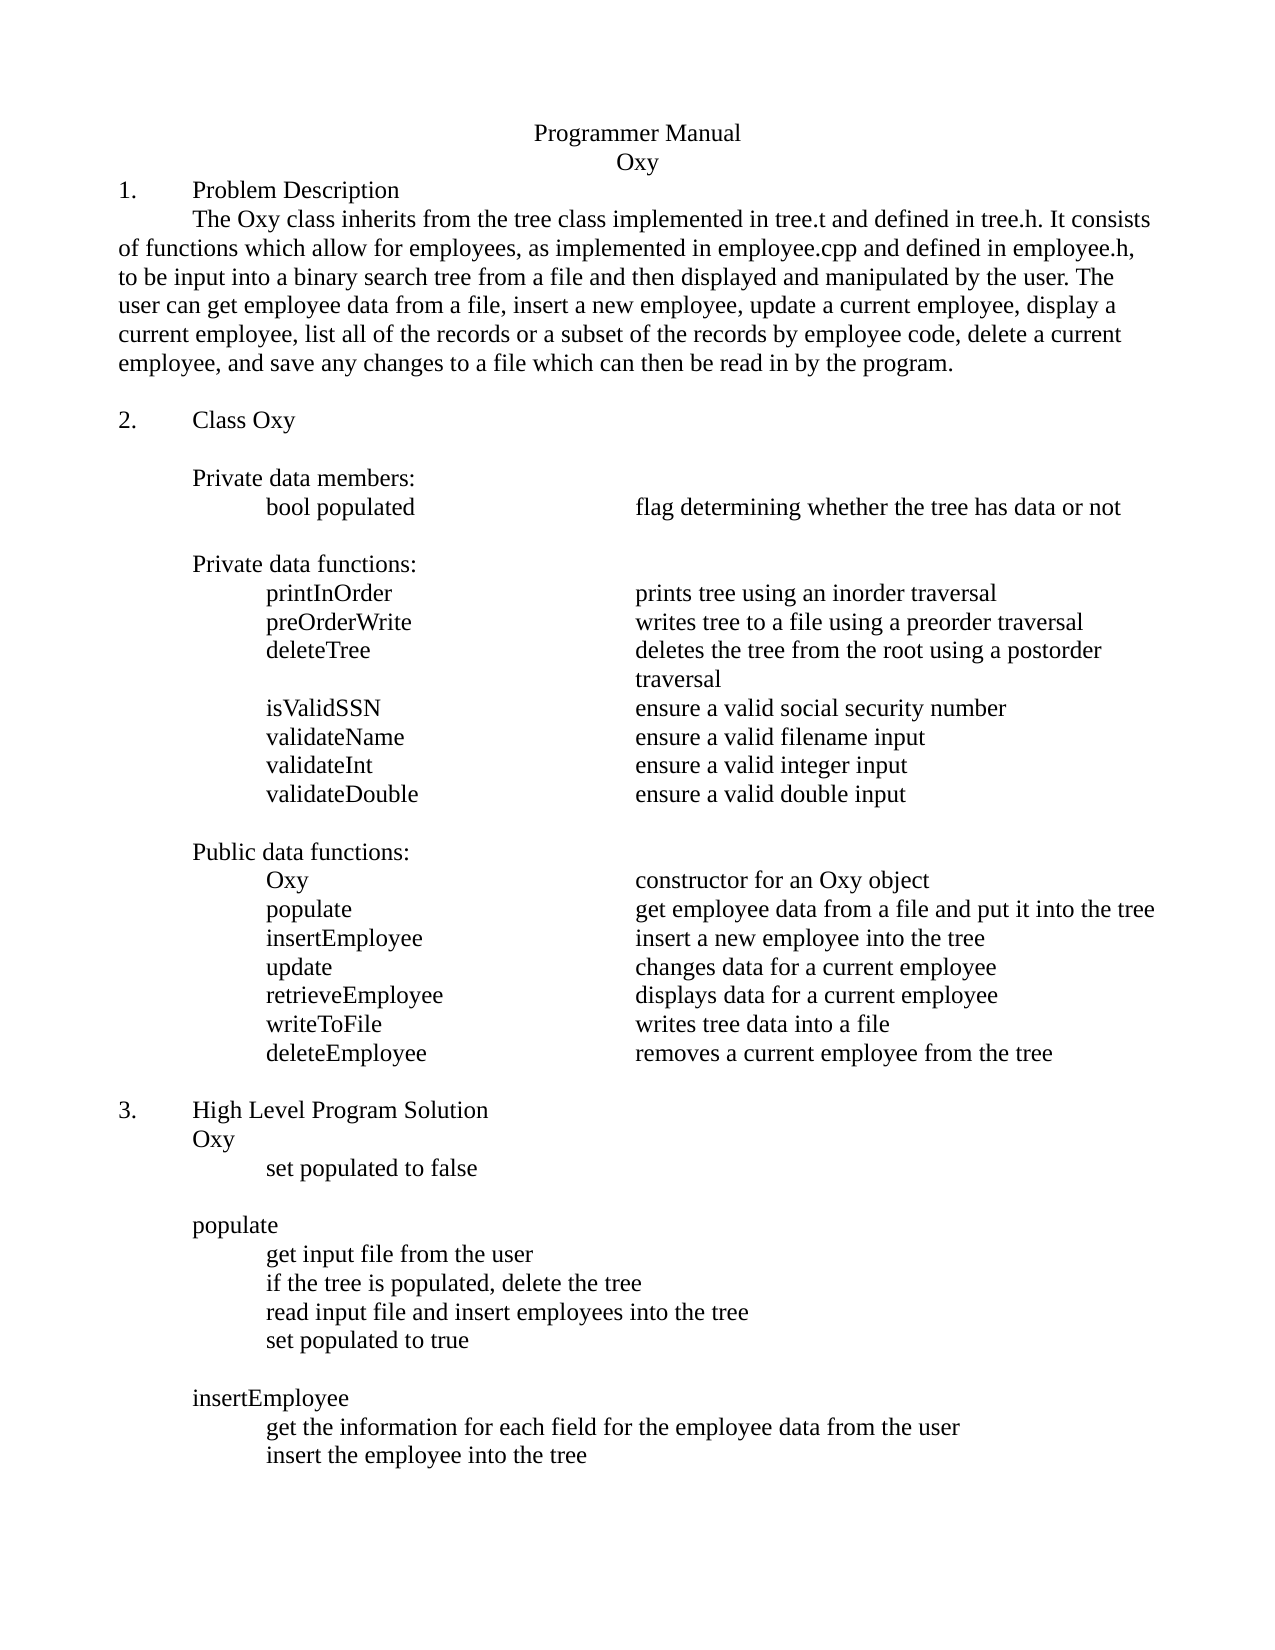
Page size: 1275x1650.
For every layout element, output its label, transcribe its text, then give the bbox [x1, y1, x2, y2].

text deleteTree deletes the tree from the root using a postorder traversal [118, 636, 1157, 693]
text update changes data for a current employee [118, 952, 1157, 981]
text The Oxy class inherits from the tree class implemented in tree.t and defined in tree.h. It consists of functions which allow for employees, as implemented in employee.cpp and defined in employee.h, to be input into a binary search tree from a file and then displayed and manipulated by the user. The user can get employee data from a file, insert a new employee, update a current employee, display a current employee, list all of the records or a subset of the records by employee code, delete a current employee, and save any changes to a file which can then be read in by the program. [118, 204, 1157, 377]
text validateDouble ensure a valid double input [118, 779, 1157, 808]
text Programmer Manual [118, 118, 1157, 147]
text 3. High Level Program Solution [118, 1096, 1157, 1124]
text Oxy [118, 1124, 1157, 1153]
text bool populated flag determining whether the tree has data or not [118, 492, 1157, 521]
text populate [118, 1211, 1157, 1239]
text Public data functions: [118, 837, 1157, 866]
text set populated to false [118, 1153, 1157, 1182]
text populate get employee data from a file and put it into the tree [118, 894, 1157, 923]
text 2. Class Oxy [118, 406, 1157, 434]
text 1. Problem Description [118, 176, 1157, 204]
text set populated to true [118, 1326, 1157, 1354]
text insert the employee into the tree [118, 1441, 1157, 1469]
text Oxy [118, 147, 1157, 176]
text validateInt ensure a valid integer input [118, 751, 1157, 779]
text if the tree is populated, delete the tree [118, 1268, 1157, 1297]
text Oxy constructor for an Oxy object [118, 866, 1157, 894]
text insertEmployee insert a new employee into the tree [118, 923, 1157, 952]
text printInOrder prints tree using an inorder traversal [118, 578, 1157, 607]
text writeToFile writes tree data into a file [118, 1009, 1157, 1038]
text isValidSSN ensure a valid social security number [118, 693, 1157, 722]
text deleteEmployee removes a current employee from the tree [118, 1038, 1157, 1067]
text Private data members: [118, 463, 1157, 492]
text read input file and insert employees into the tree [118, 1297, 1157, 1326]
text get the information for each field for the employee data from the user [118, 1412, 1157, 1441]
text validateName ensure a valid filename input [118, 722, 1157, 751]
text Private data functions: [118, 549, 1157, 578]
text get input file from the user [118, 1239, 1157, 1268]
text insertEmployee [118, 1383, 1157, 1412]
text preOrderWrite writes tree to a file using a preorder traversal [118, 607, 1157, 636]
text retrieveEmployee displays data for a current employee [118, 981, 1157, 1009]
